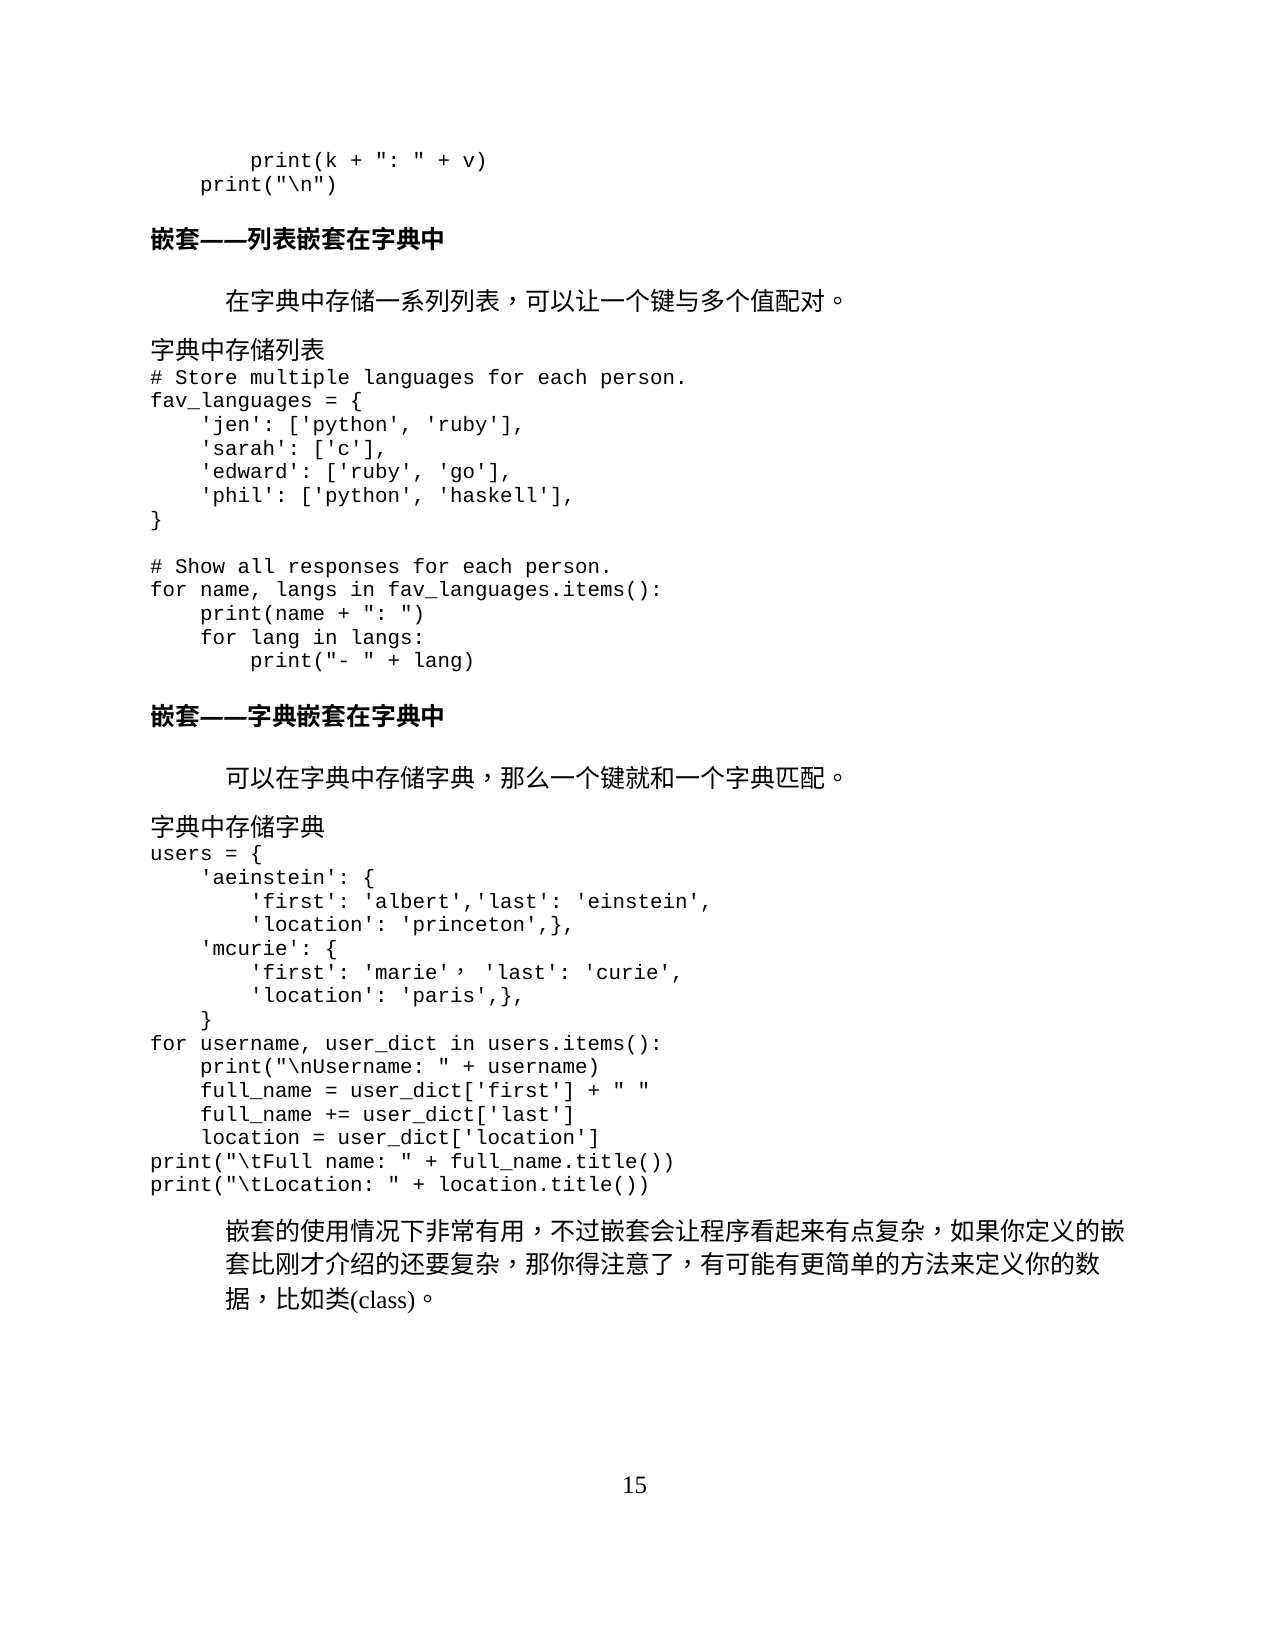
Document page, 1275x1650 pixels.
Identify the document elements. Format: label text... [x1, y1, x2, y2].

text for lang in langs: [150, 627, 1125, 650]
text print("- " + lang) [150, 650, 1125, 674]
text users = { [150, 843, 1125, 867]
text 'location': 'princeton',}, [150, 914, 1125, 938]
text full_name = user_dict['first'] + " " [150, 1080, 1125, 1103]
text # Store multiple languages for each person. [150, 367, 1125, 390]
text print("\tFull name: " + full_name.title()) [150, 1151, 1125, 1174]
text print("\n") [150, 174, 1125, 197]
text 字典中存储列表 [150, 333, 1125, 367]
text 可以在字典中存储字典，那么一个键就和一个字典匹配。 [225, 760, 1125, 794]
text fav_languages = { [150, 390, 1125, 414]
text for username, user_dict in users.items(): [150, 1033, 1125, 1056]
text 'jen': ['python', 'ruby'], [150, 414, 1125, 438]
text full_name += user_dict['last'] [150, 1103, 1125, 1127]
text for name, langs in fav_languages.items(): [150, 579, 1125, 603]
text 'mcurie': { [150, 938, 1125, 962]
text print(k + ": " + v) [150, 150, 1125, 174]
text 'location': 'paris',}, [150, 985, 1125, 1009]
text 'aeinstein': { [150, 867, 1125, 891]
subtitle 嵌套——列表嵌套在字典中 [150, 222, 1125, 256]
text location = user_dict['location'] [150, 1127, 1125, 1151]
text 嵌套的使用情况下非常有用，不过嵌套会让程序看起来有点复杂，如果你定义的嵌套比刚才介绍的还要复杂，那你得注意了，有可能有更简单的方法来定义你的数据，比如类(class)。 [225, 1213, 1125, 1315]
text 在字典中存储一系列列表，可以让一个键与多个值配对。 [225, 283, 1125, 318]
text 'first': 'albert','last': 'einstein', [150, 891, 1125, 914]
text print(name + ": ") [150, 603, 1125, 627]
text print("\nUsername: " + username) [150, 1056, 1125, 1080]
text 'sarah': ['c'], [150, 438, 1125, 461]
text 'first': 'marie'， 'last': 'curie', [150, 962, 1125, 985]
text # Show all responses for each person. [150, 556, 1125, 579]
subtitle 嵌套——字典嵌套在字典中 [150, 699, 1125, 733]
text } [150, 1009, 1125, 1033]
text print("\tLocation: " + location.title()) [150, 1174, 1125, 1198]
text 字典中存储字典 [150, 809, 1125, 843]
text 'phil': ['python', 'haskell'], [150, 485, 1125, 508]
text } [150, 508, 1125, 532]
text 'edward': ['ruby', 'go'], [150, 461, 1125, 485]
